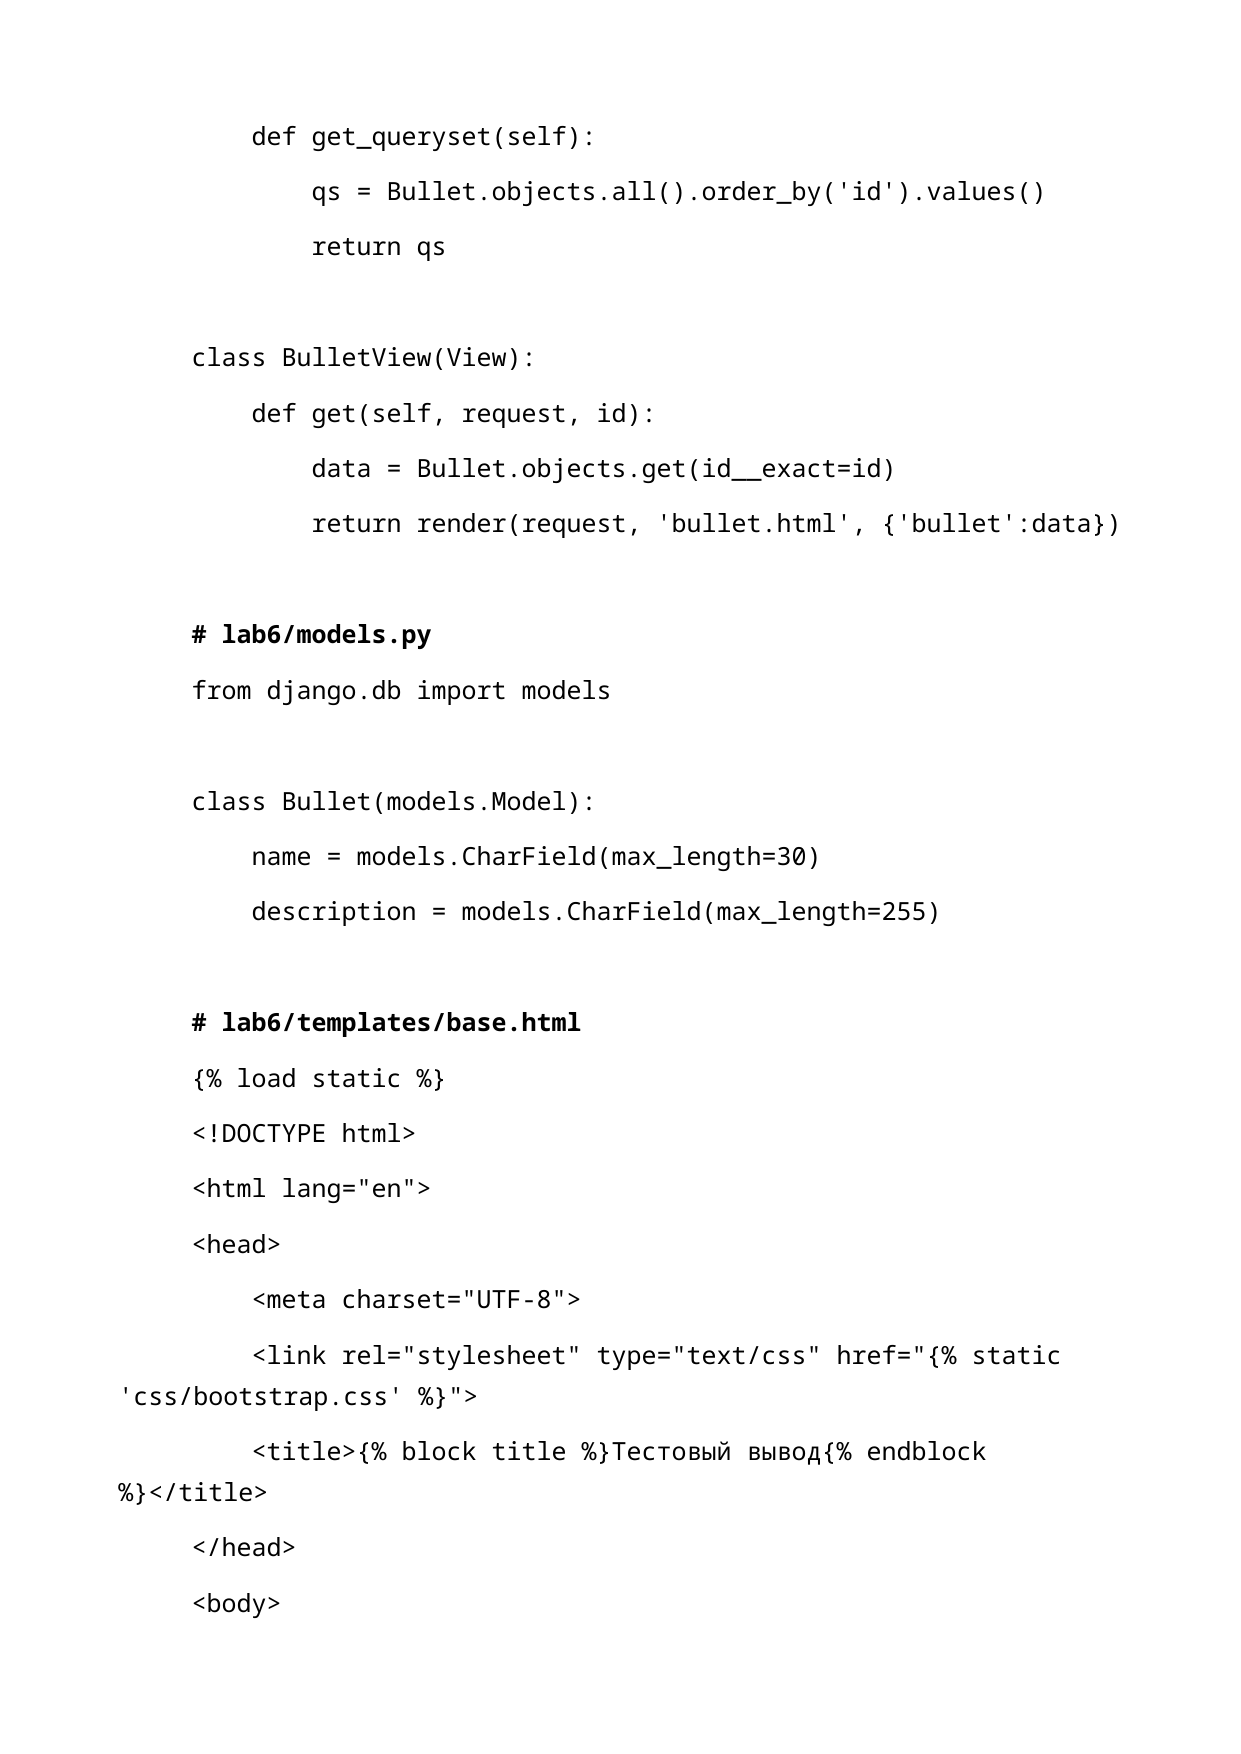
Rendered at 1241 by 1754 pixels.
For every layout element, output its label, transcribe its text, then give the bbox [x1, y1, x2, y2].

text def get_queryset(self): [118, 118, 1122, 152]
text <body> [118, 1585, 1122, 1619]
text <title>{% block title %}Тестовый вывод{% endblock %}</title> [118, 1433, 1122, 1508]
text class BulletView(View): [118, 340, 1122, 374]
text def get(self, request, id): [118, 395, 1122, 429]
text data = Bullet.objects.get(id__exact=id) [118, 451, 1122, 485]
text </head> [118, 1530, 1122, 1564]
text description = models.CharField(max_length=255) [118, 894, 1122, 928]
text # lab6/templates/base.html [118, 1005, 1122, 1039]
text <html lang="en"> [118, 1171, 1122, 1205]
text <link rel="stylesheet" type="text/css" href="{% static 'css/bootstrap.css' %}"> [118, 1337, 1122, 1412]
text <!DOCTYPE html> [118, 1116, 1122, 1150]
text return qs [118, 229, 1122, 263]
text class Bullet(models.Model): [118, 783, 1122, 817]
text from django.db import models [118, 672, 1122, 706]
text qs = Bullet.objects.all().order_by('id').values() [118, 173, 1122, 208]
text <meta charset="UTF-8"> [118, 1282, 1122, 1316]
text # lab6/models.py [118, 617, 1122, 651]
text <head> [118, 1226, 1122, 1261]
text {% load static %} [118, 1060, 1122, 1094]
text name = models.CharField(max_length=30) [118, 838, 1122, 873]
text return render(request, 'bullet.html', {'bullet':data}) [118, 506, 1122, 540]
